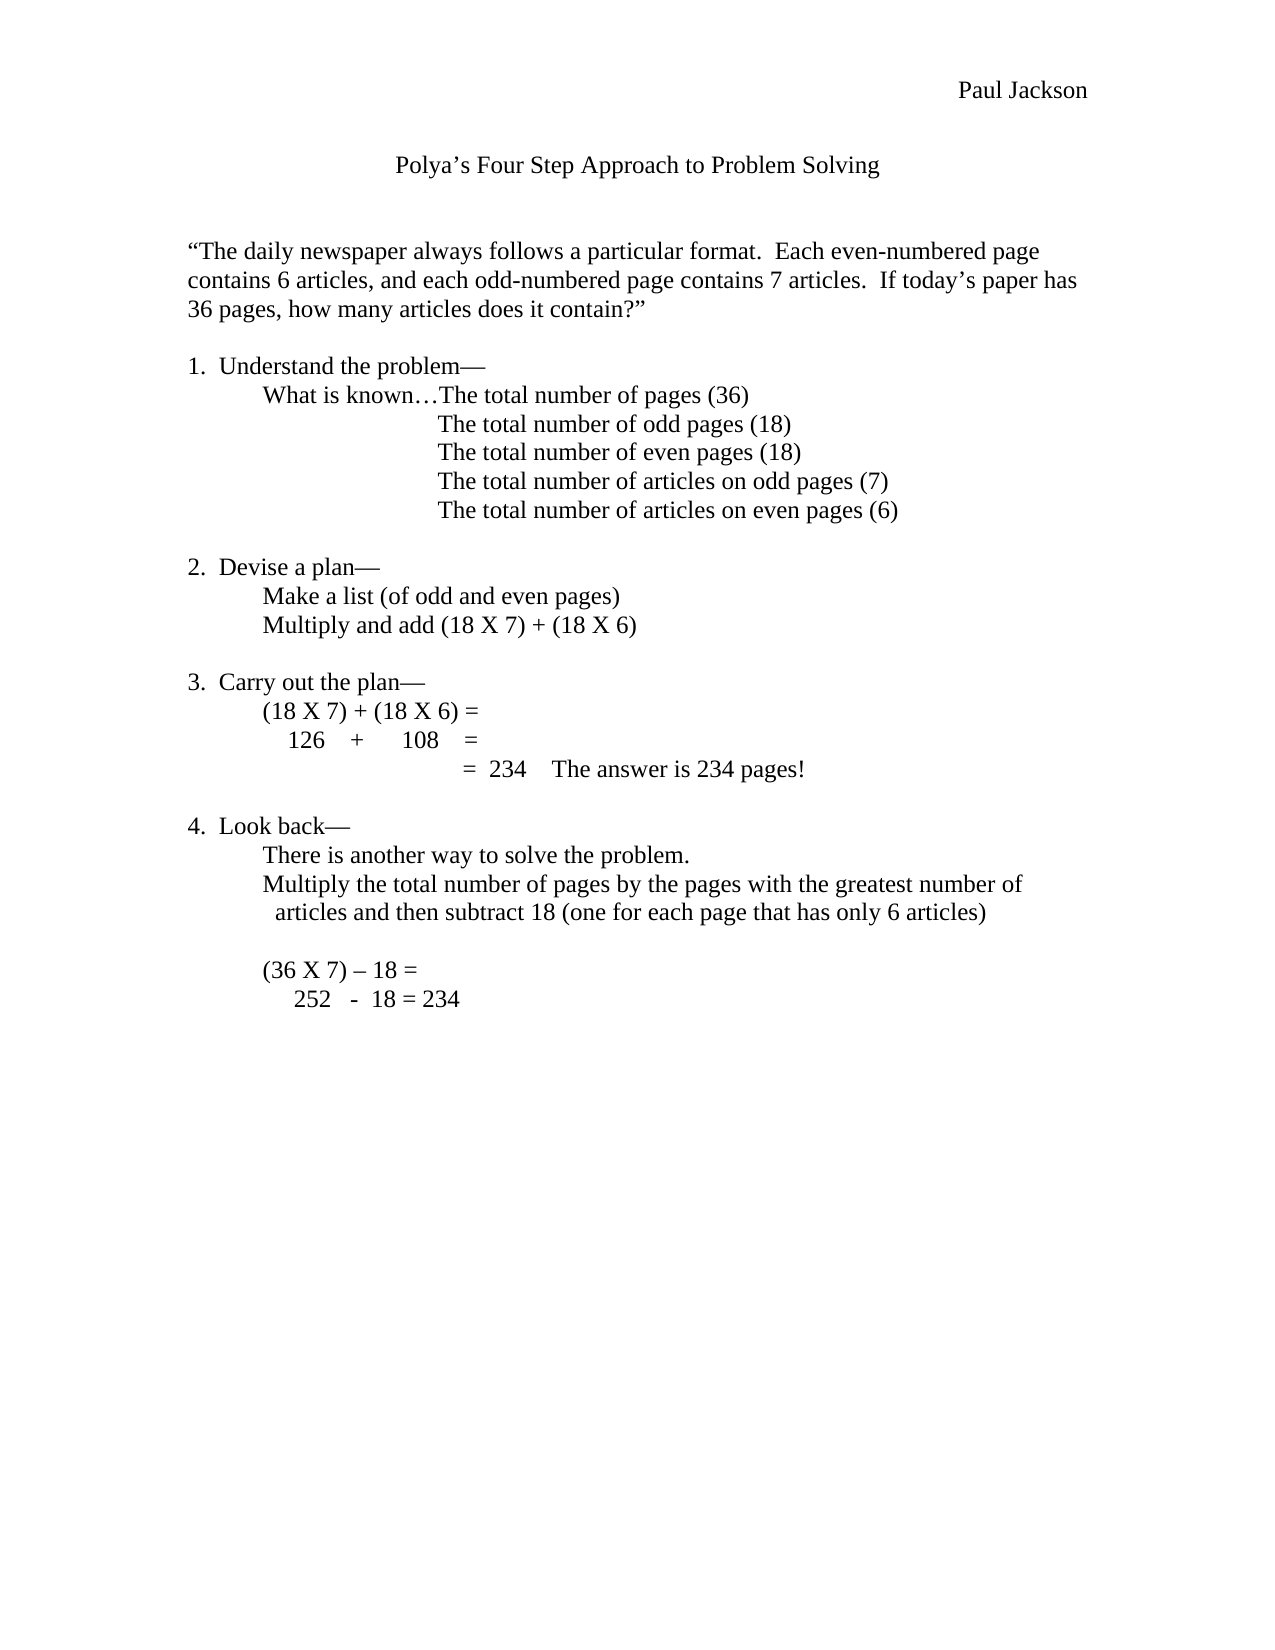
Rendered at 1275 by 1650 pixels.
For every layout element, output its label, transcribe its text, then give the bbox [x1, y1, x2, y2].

text The total number of articles on odd pages (7) [187, 466, 1087, 495]
text 2. Devise a plan— [187, 552, 1087, 581]
text articles and then subtract 18 (one for each page that has only 6 articles) [187, 897, 1087, 926]
text 1. Understand the problem— [187, 351, 1087, 380]
text What is known…The total number of pages (36) [187, 380, 1087, 409]
text 126 + 108 = [187, 725, 1087, 754]
text 3. Carry out the plan— [187, 667, 1087, 696]
text = 234 The answer is 234 pages! [187, 754, 1087, 782]
text Polya’s Four Step Approach to Problem Solving [187, 150, 1087, 179]
text Multiply and add (18 X 7) + (18 X 6) [187, 610, 1087, 639]
text The total number of articles on even pages (6) [187, 495, 1087, 524]
text “The daily newspaper always follows a particular format. Each even-numbered page contains 6 articles, and each odd-numbered page contains 7 articles. If today’s paper has 36 pages, how many articles does it contain?” [187, 236, 1087, 322]
text There is another way to solve the problem. [187, 840, 1087, 869]
text The total number of even pages (18) [187, 437, 1087, 466]
text (18 X 7) + (18 X 6) = [187, 696, 1087, 725]
text (36 X 7) – 18 = [187, 955, 1087, 984]
text Multiply the total number of pages by the pages with the greatest number of [187, 869, 1087, 897]
text 252 - 18 = 234 [187, 984, 1087, 1012]
text The total number of odd pages (18) [187, 409, 1087, 437]
text Make a list (of odd and even pages) [187, 581, 1087, 610]
text 4. Look back— [187, 811, 1087, 840]
